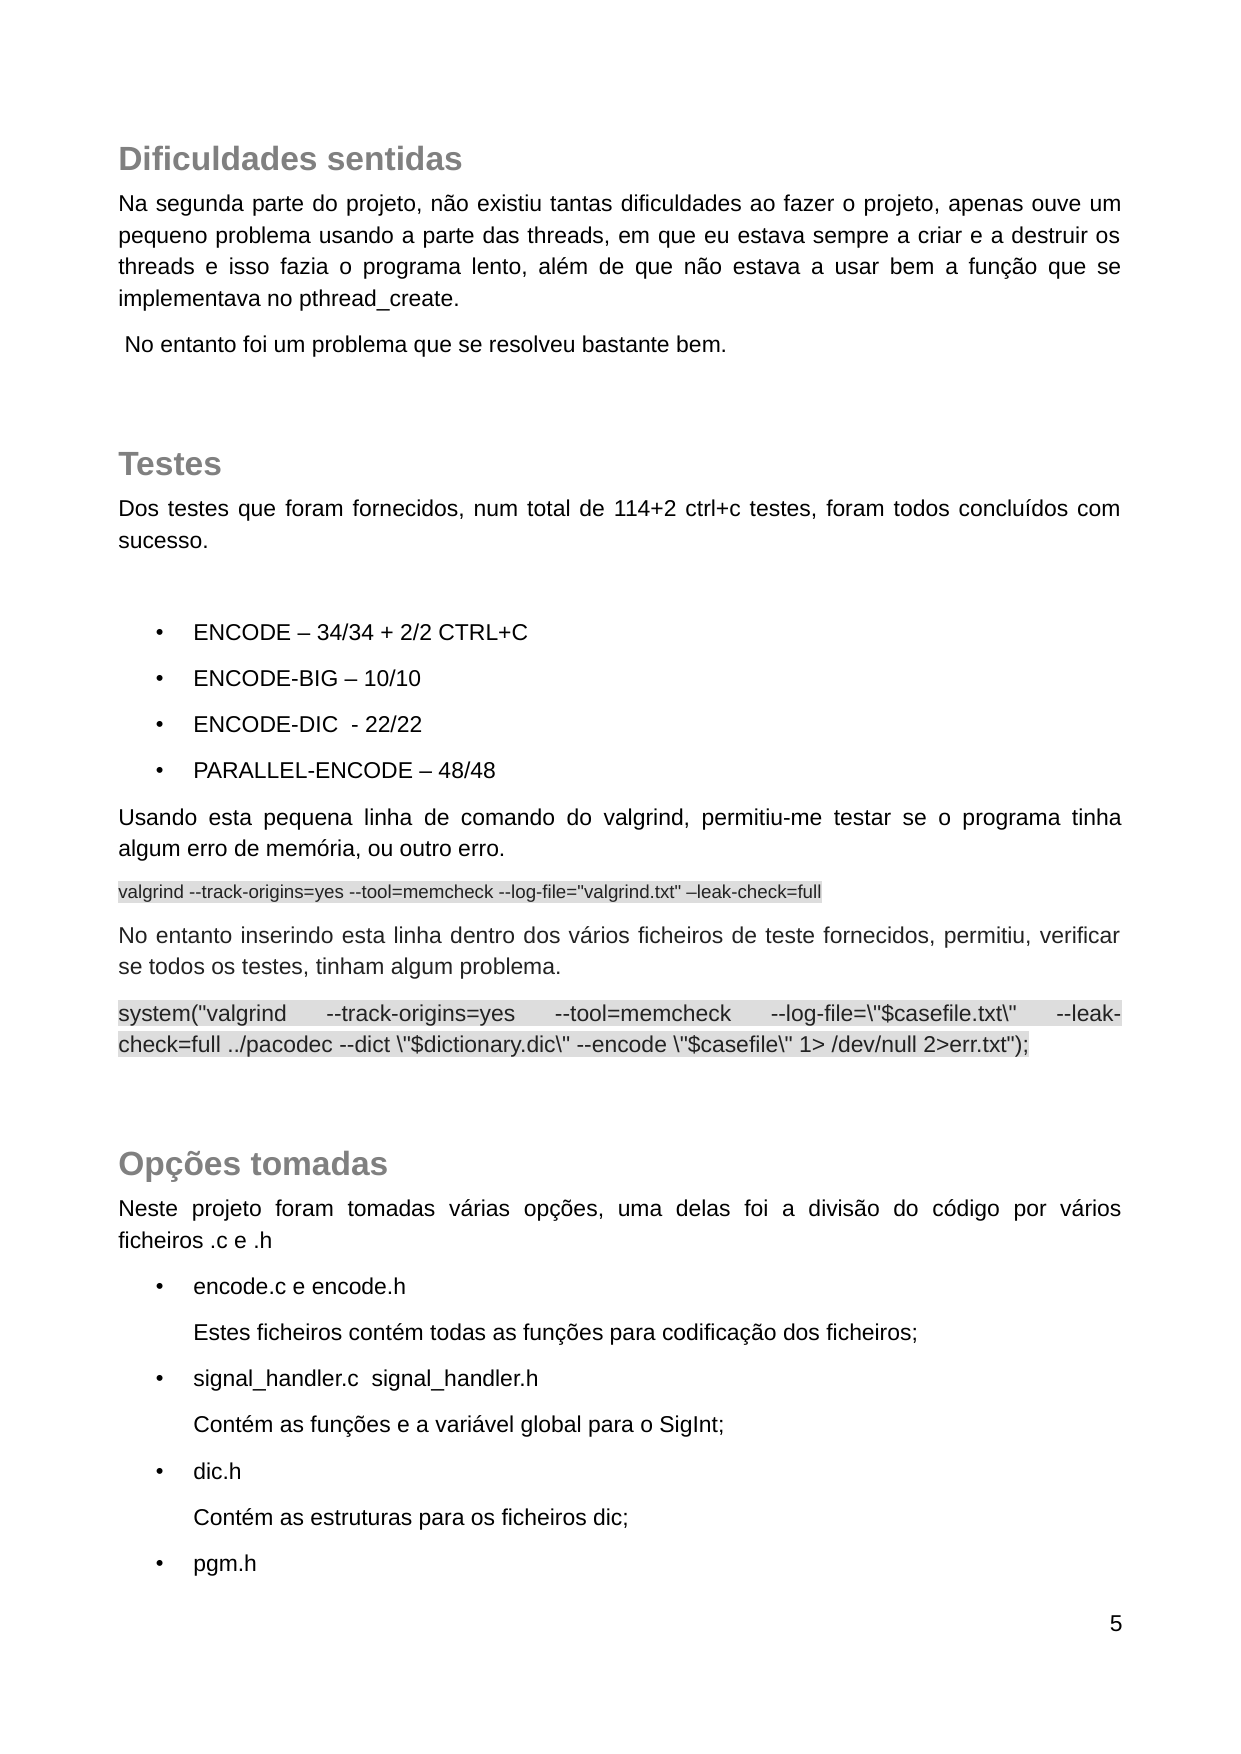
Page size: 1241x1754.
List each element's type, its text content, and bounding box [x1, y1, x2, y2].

list pgm.h [156, 1550, 1122, 1576]
text Neste projeto foram tomadas várias opções, uma delas foi a divisão do código por vários ficheiros .c e .h [118, 1195, 1122, 1253]
list encode.c e encode.h [156, 1273, 1122, 1299]
list ENCODE-DIC - 22/22 [156, 711, 1122, 738]
text Dos testes que foram fornecidos, num total de 114+2 ctrl+c testes, foram todos concluídos com sucesso. [118, 495, 1122, 553]
list ENCODE – 34/34 + 2/2 CTRL+C [156, 619, 1122, 645]
text No entanto inserindo esta linha dentro dos vários ficheiros de teste fornecidos, permitiu, verificar se todos os testes, tinham algum problema. [118, 922, 1122, 980]
list signal_handler.c signal_handler.h [156, 1365, 1122, 1392]
list PARALLEL-ENCODE – 48/48 [156, 757, 1122, 784]
text system("valgrind --track-origins=yes --tool=memcheck --log-file=\"$casefile.txt\" --leak-check=full ../pacodec --dict \"$dictionary.dic\" --encode \"$casefile\" 1> /dev/null 2>err.txt"); [118, 999, 1122, 1057]
subtitle Testes [118, 444, 1122, 483]
list ENCODE-BIG – 10/10 [156, 665, 1122, 692]
text Usando esta pequena linha de comando do valgrind, permitiu-me testar se o programa tinha algum erro de memória, ou outro erro. [118, 804, 1122, 862]
list Estes ficheiros contém todas as funções para codificação dos ficheiros; [156, 1319, 1122, 1346]
text No entanto foi um problema que se resolveu bastante bem. [118, 331, 1122, 357]
text Na segunda parte do projeto, não existiu tantas dificuldades ao fazer o projeto, apenas ouve um pequeno problema usando a parte das threads, em que eu estava sempre a criar e a destruir os threads e isso fazia o programa lento, além de que não estava a usar bem a função que se implementava no pthread_create. [118, 190, 1122, 311]
list Contém as funções e a variável global para o SigInt; [156, 1411, 1122, 1438]
subtitle Dificuldades sentidas [118, 139, 1122, 178]
subtitle Opções tomadas [118, 1144, 1122, 1183]
list Contém as estruturas para os ficheiros dic; [156, 1504, 1122, 1530]
list dic.h [156, 1458, 1122, 1484]
text valgrind --track-origins=yes --tool=memcheck --log-file="valgrind.txt" –leak-check=full [118, 881, 1122, 903]
